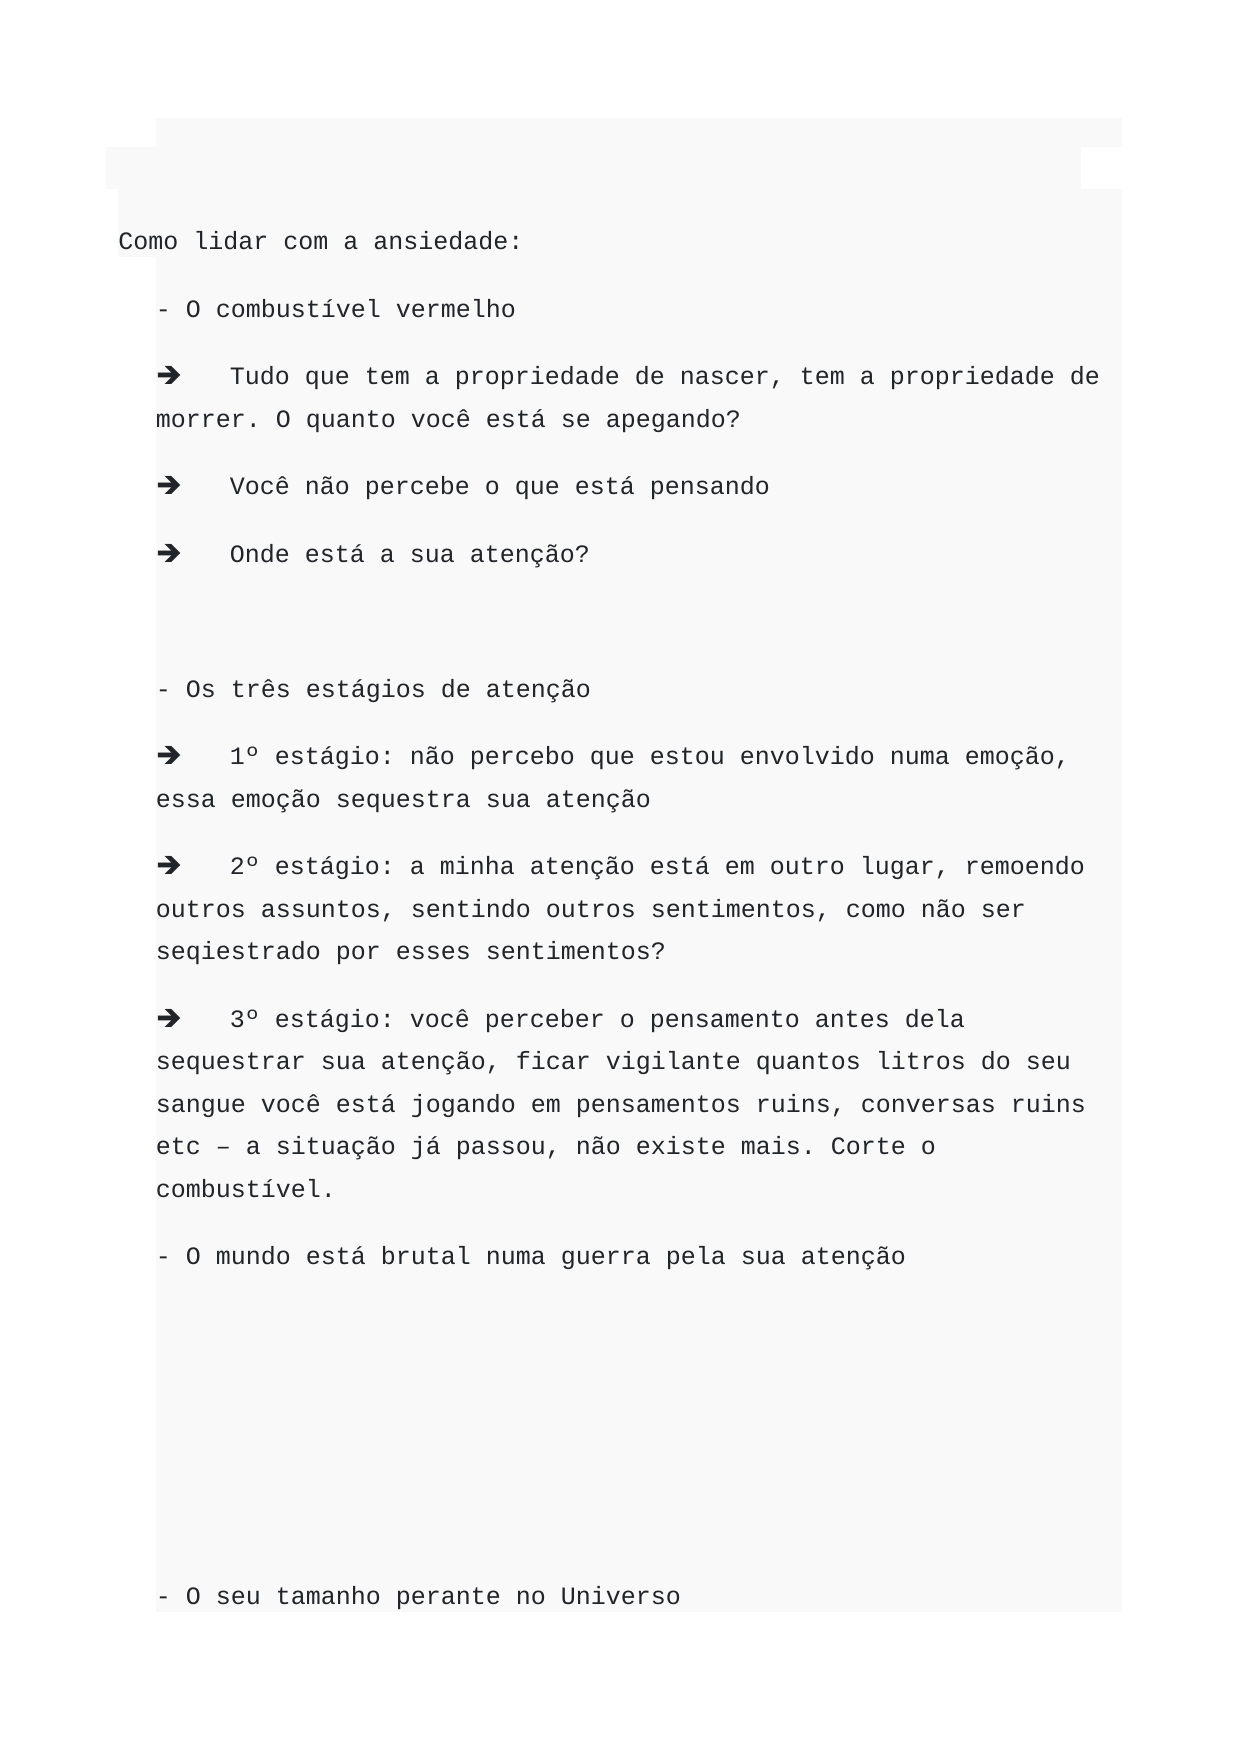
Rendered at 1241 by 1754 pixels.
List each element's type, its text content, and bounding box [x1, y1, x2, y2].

list 1º estágio: não percebo que estou envolvido numa emoção, essa emoção sequestra sua atenção [156, 744, 1122, 814]
list Como lidar com a ansiedade: [118, 229, 1122, 257]
list - O mundo está brutal numa guerra pela sua atenção [156, 1244, 1122, 1272]
list Tudo que tem a propriedade de nascer, tem a propriedade de morrer. O quanto você está se apegando? [156, 364, 1122, 434]
list Você não percebe o que está pensando [156, 474, 1122, 502]
list 3º estágio: você perceber o pensamento antes dela sequestrar sua atenção, ficar vigilante quantos litros do seu sangue você está jogando em pensamentos ruins, conversas ruins etc – a situação já passou, não existe mais. Corte o combustível. [156, 1006, 1122, 1204]
list Onde está a sua atenção? [156, 541, 1122, 569]
list 2º estágio: a minha atenção está em outro lugar, remoendo outros assuntos, sentindo outros sentimentos, como não ser seqiestrado por esses sentimentos? [156, 854, 1122, 967]
list - O seu tamanho perante no Universo [156, 1584, 1122, 1612]
list - O combustível vermelho [156, 296, 1122, 324]
list - Os três estágios de atenção [156, 676, 1122, 704]
